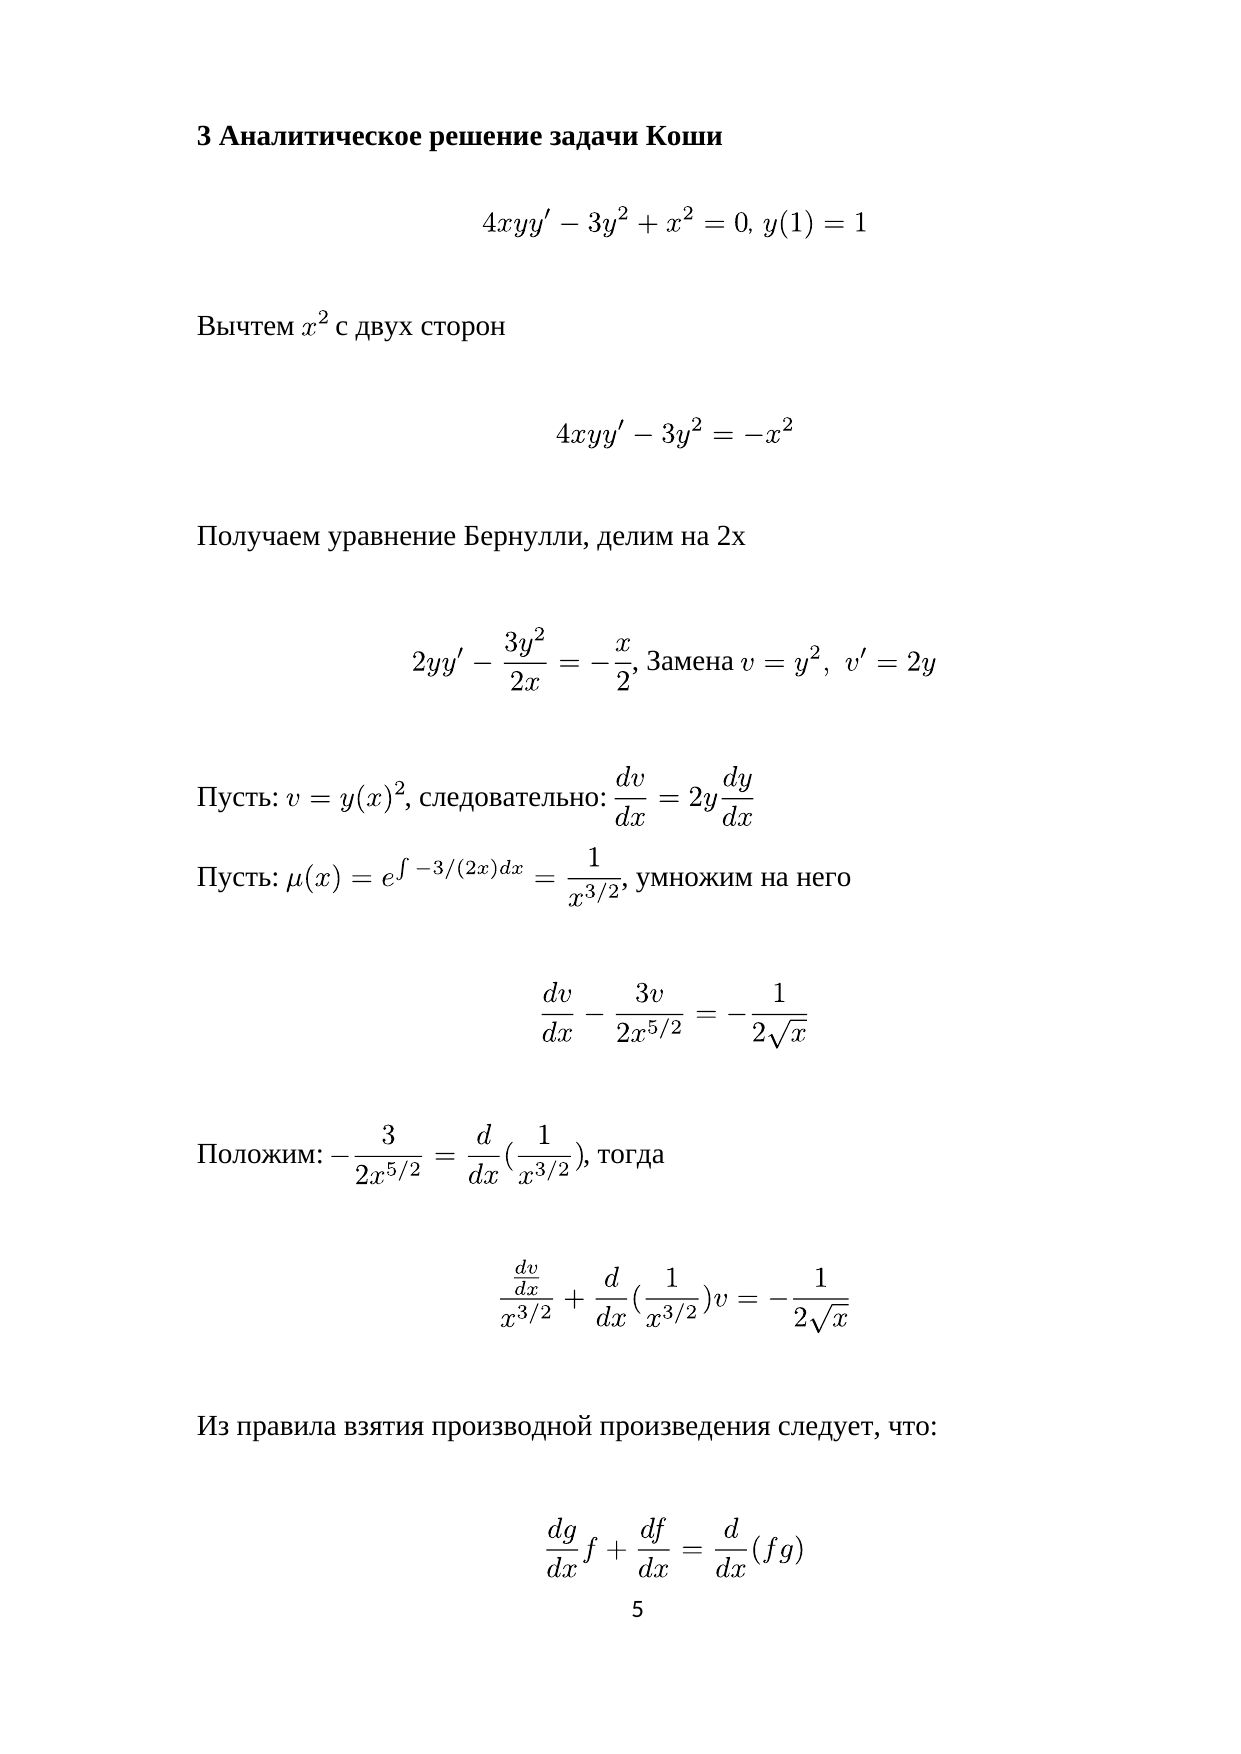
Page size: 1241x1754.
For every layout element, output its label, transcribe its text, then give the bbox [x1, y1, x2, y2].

text , [123, 206, 1152, 239]
text [123, 627, 536, 691]
text , Замена [543, 627, 1152, 691]
text Из правила взятия производной произведения следует, что: [123, 1408, 1152, 1442]
text , умножим на него [580, 847, 1152, 907]
text [738, 766, 1152, 826]
text Положим: [123, 1124, 387, 1184]
text Пусть: [123, 847, 593, 907]
text , тогда [530, 1124, 1152, 1184]
text 3 Аналитическое решение задачи Коши [123, 118, 1152, 152]
text Пусть: , следовательно: [123, 766, 625, 826]
text Вычтем с двух сторон [123, 308, 1152, 342]
text Получаем уравнение Бернулли, делим на 2x [123, 518, 1152, 552]
